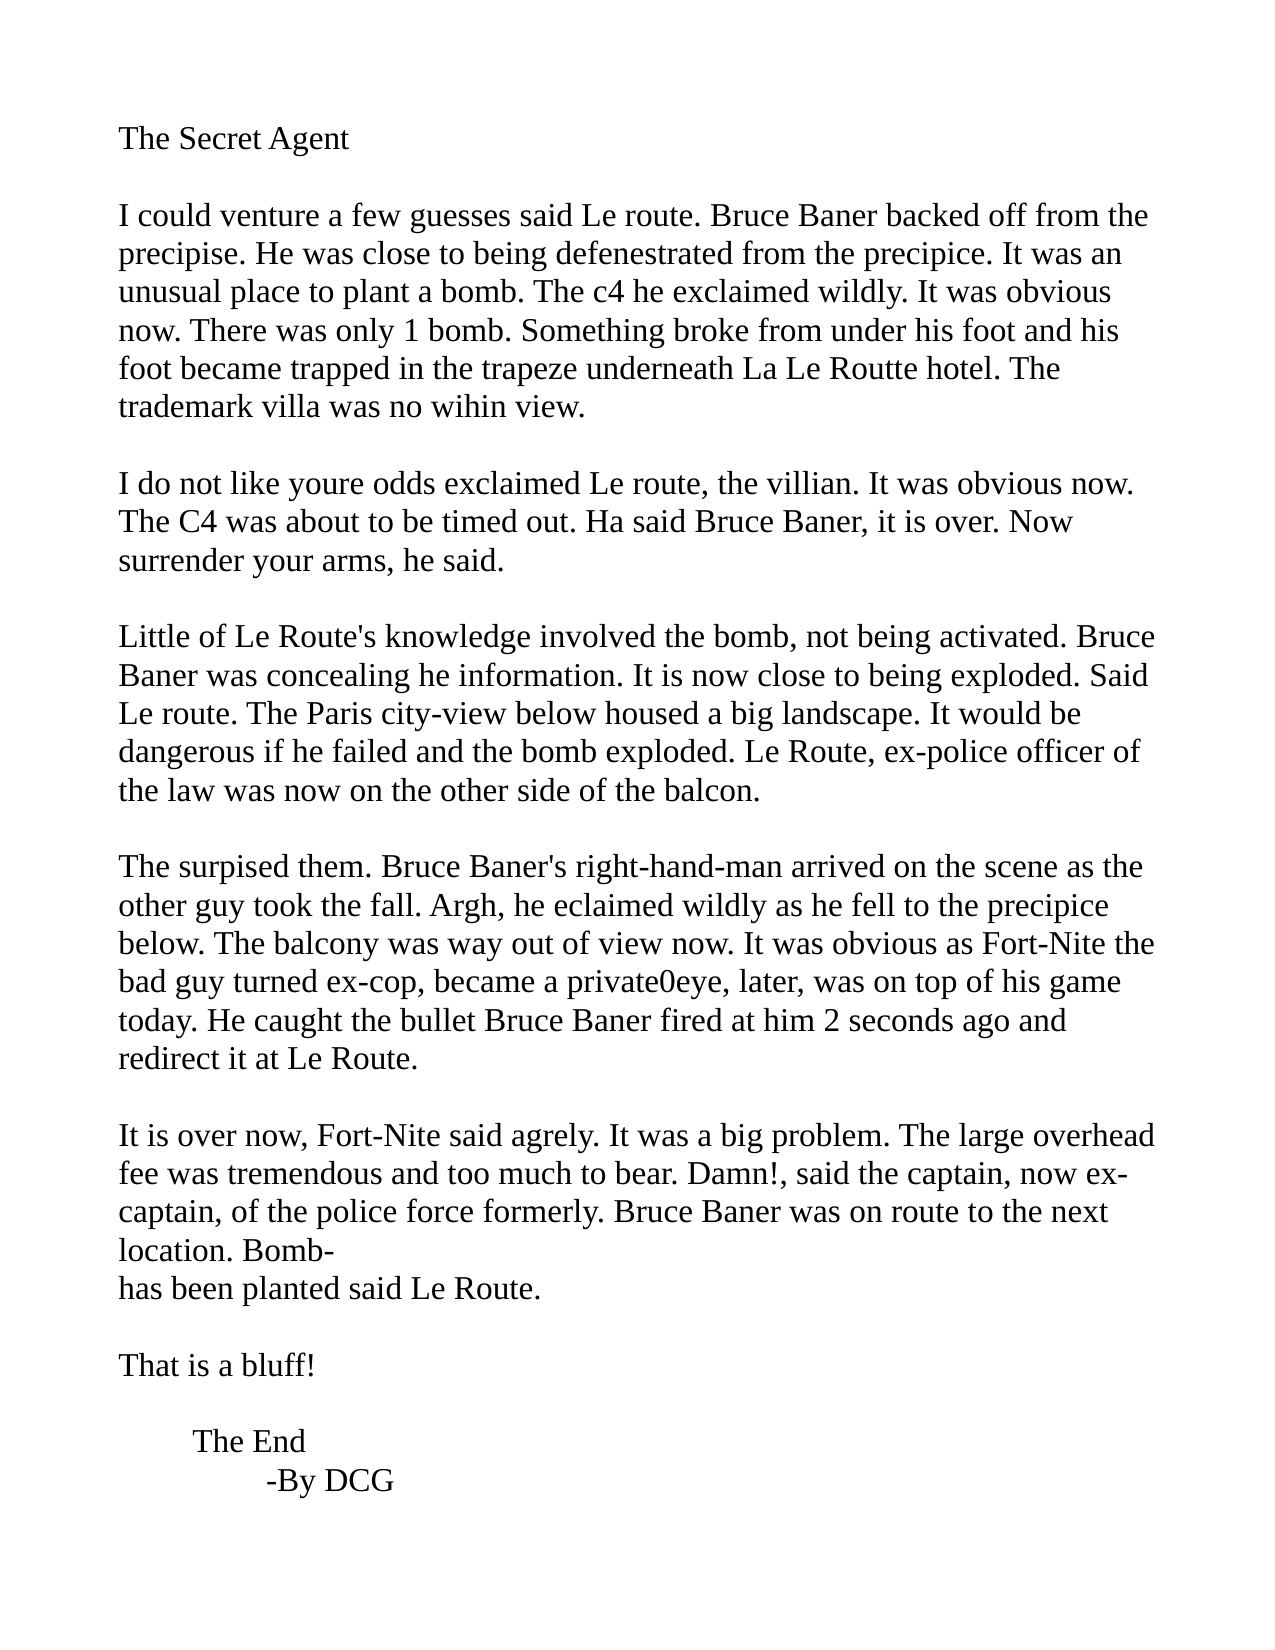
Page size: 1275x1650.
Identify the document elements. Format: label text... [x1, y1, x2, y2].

text The End [118, 1421, 1157, 1460]
text has been planted said Le Route. [118, 1268, 1157, 1306]
text Little of Le Route's knowledge involved the bomb, not being activated. Bruce Baner was concealing he information. It is now close to being exploded. Said Le route. The Paris city-view below housed a big landscape. It would be dangerous if he failed and the bomb exploded. Le Route, ex-police officer of the law was now on the other side of the balcon. [118, 616, 1157, 808]
text -By DCG [118, 1460, 1157, 1498]
text I do not like youre odds exclaimed Le route, the villian. It was obvious now. The C4 was about to be timed out. Ha said Bruce Baner, it is over. Now surrender your arms, he said. [118, 463, 1157, 578]
text I could venture a few guesses said Le route. Bruce Baner backed off from the precipise. He was close to being defenestrated from the precipice. It was an unusual place to plant a bomb. The c4 he exclaimed wildly. It was obvious now. There was only 1 bomb. Something broke from under his foot and his foot became trapped in the trapeze underneath La Le Routte hotel. The trademark villa was no wihin view. [118, 195, 1157, 425]
text It is over now, Fort-Nite said agrely. It was a big problem. The large overhead fee was tremendous and too much to bear. Damn!, said the captain, now ex-captain, of the police force formerly. Bruce Baner was on route to the next location. Bomb- [118, 1115, 1157, 1268]
text That is a bluff! [118, 1345, 1157, 1383]
text The Secret Agent [118, 118, 1157, 156]
text The surpised them. Bruce Baner's right-hand-man arrived on the scene as the other guy took the fall. Argh, he eclaimed wildly as he fell to the precipice below. The balcony was way out of view now. It was obvious as Fort-Nite the bad guy turned ex-cop, became a private0eye, later, was on top of his game today. He caught the bullet Bruce Baner fired at him 2 seconds ago and redirect it at Le Route. [118, 846, 1157, 1076]
